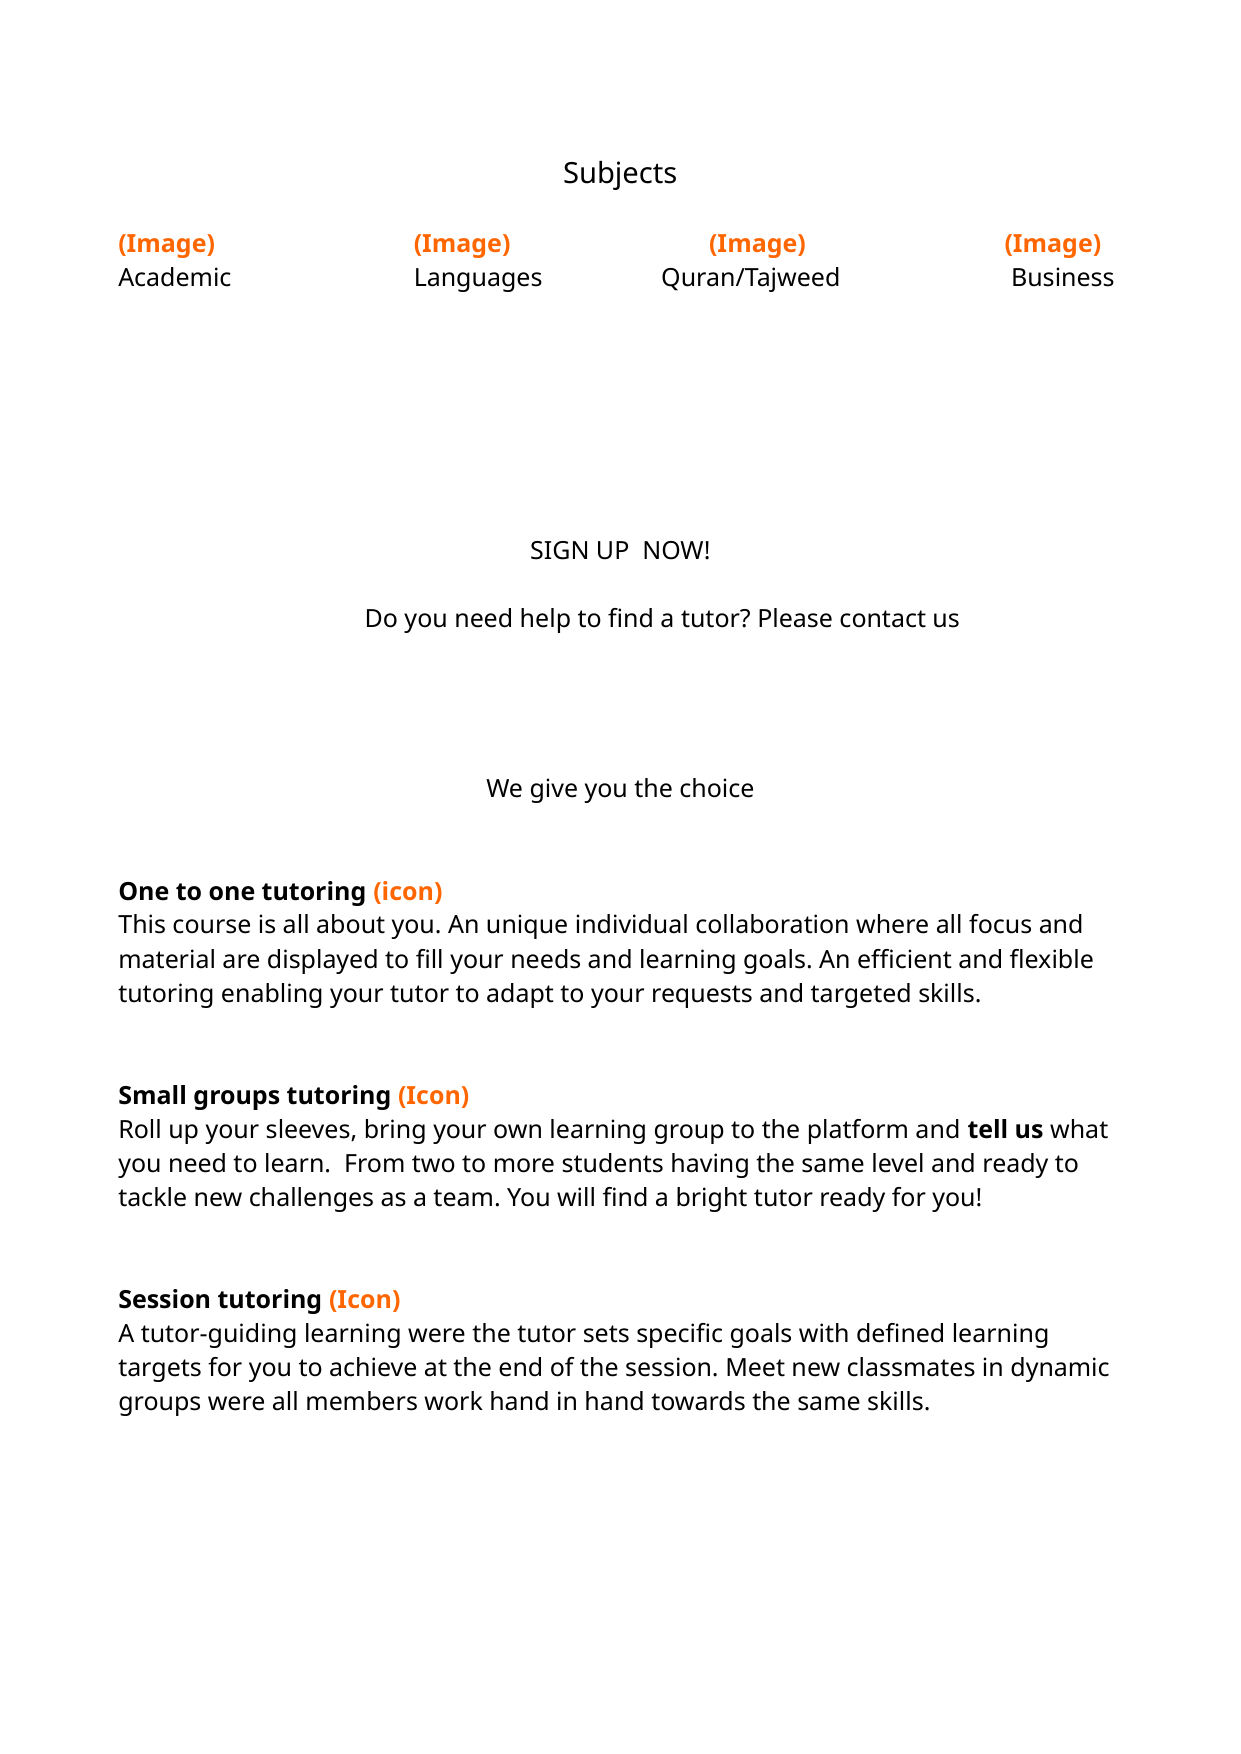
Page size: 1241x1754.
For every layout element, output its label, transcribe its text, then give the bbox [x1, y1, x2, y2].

text Do you need help to find a tutor? Please contact us [118, 601, 1122, 635]
text SIGN UP NOW! [118, 532, 1122, 567]
text Roll up your sleeves, bring your own learning group to the platform and tell us what you need to learn. From two to more students having the same level and ready to tackle new challenges as a team. You will find a bright tutor ready for you! [118, 1112, 1122, 1214]
text A tutor-guiding learning were the tutor sets specific goals with defined learning targets for you to achieve at the end of the session. Meet new classmates in dynamic groups were all members work hand in hand towards the same skills. [118, 1316, 1122, 1418]
text Small groups tutoring (Icon) [118, 1077, 1122, 1112]
text We give you the choice [118, 771, 1122, 805]
text (Image) (Image) (Image) (Image) [118, 226, 1122, 260]
text Session tutoring (Icon) [118, 1282, 1122, 1316]
text Subjects [118, 152, 1122, 192]
text Academic Languages Quran/Tajweed Business [118, 260, 1122, 294]
text This course is all about you. An unique individual collaboration where all focus and material are displayed to fill your needs and learning goals. An efficient and flexible tutoring enabling your tutor to adapt to your requests and targeted skills. [118, 907, 1122, 1009]
text One to one tutoring (icon) [118, 873, 1122, 907]
